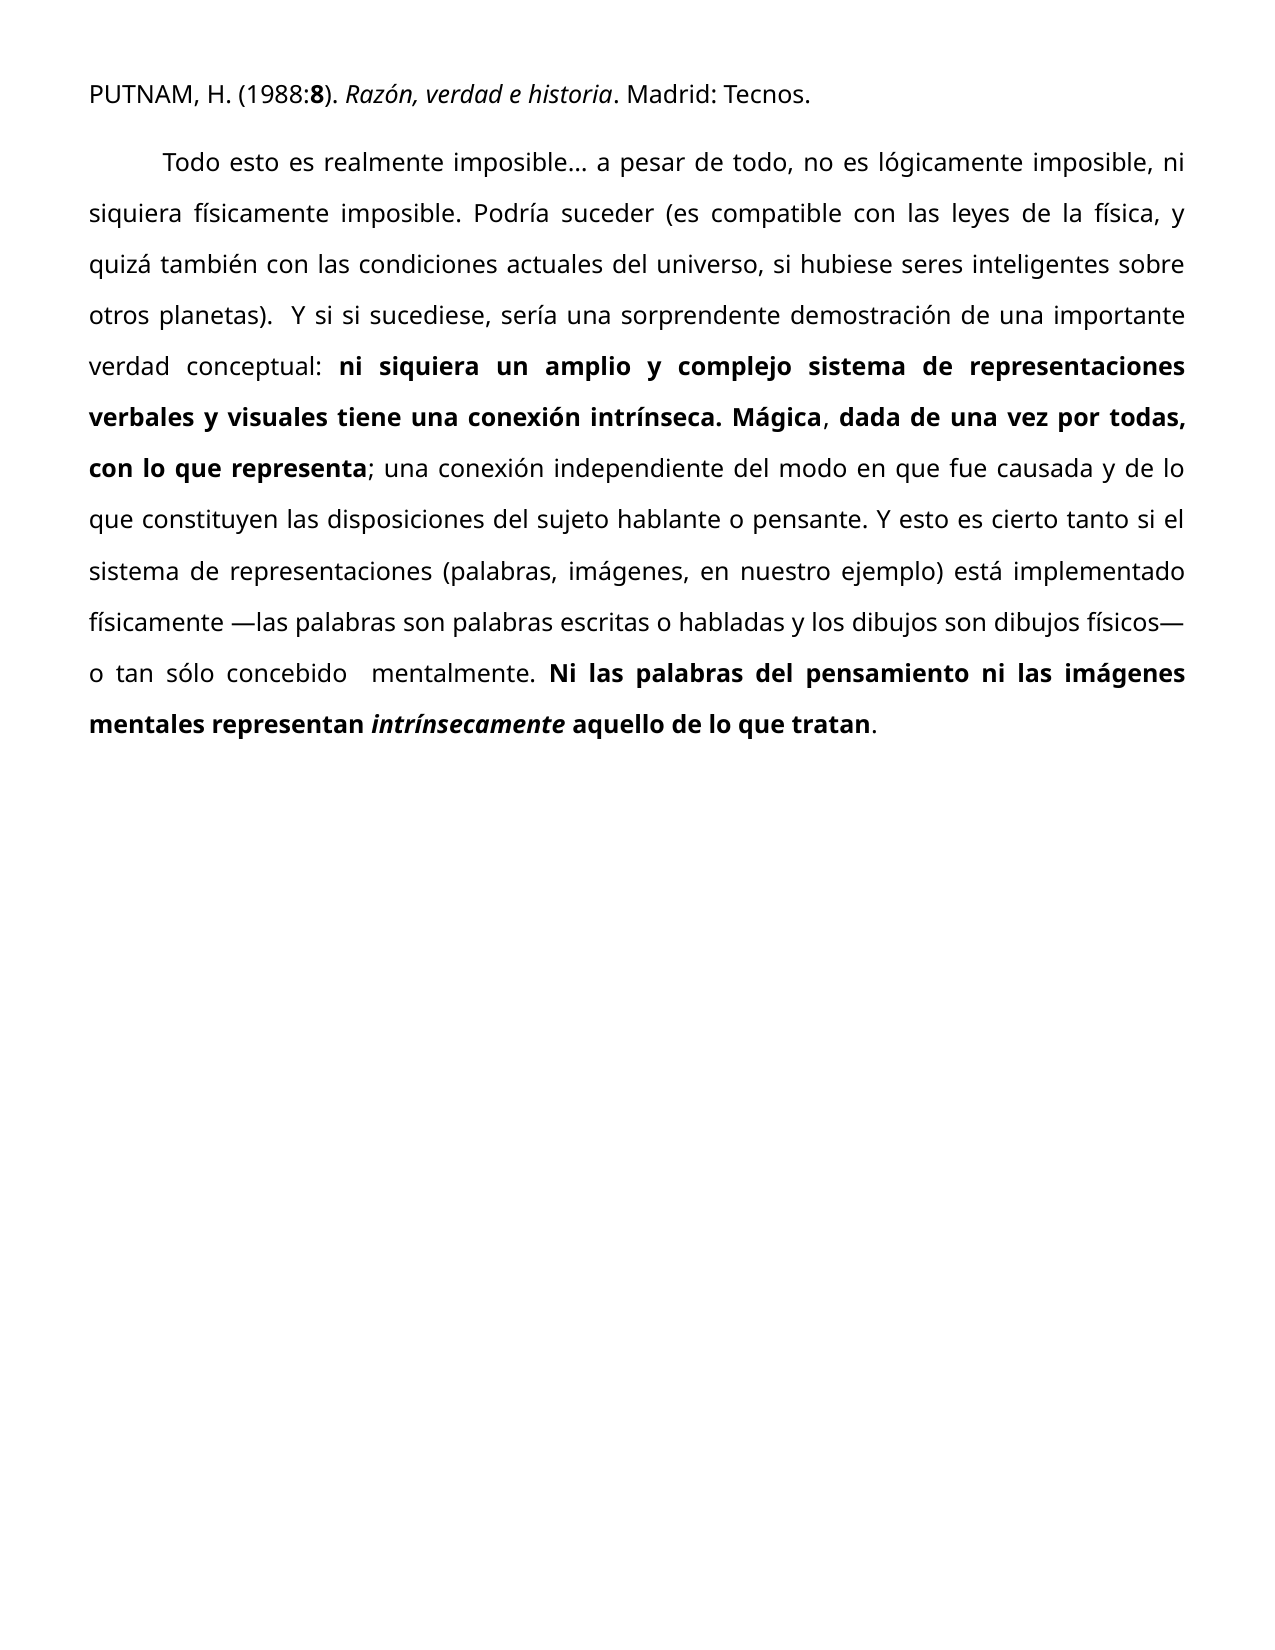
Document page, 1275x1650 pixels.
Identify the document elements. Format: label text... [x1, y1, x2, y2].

text PUTNAM, H. (1988:8). Razón, verdad e historia. Madrid: Tecnos. [88, 77, 1186, 111]
text Todo esto es realmente imposible… a pesar de todo, no es lógicamente imposible, ni siquiera físicamente imposible. Podría suceder (es compatible con las leyes de la física, y quizá también con las condiciones actuales del universo, si hubiese seres inteligentes sobre otros planetas). Y si si sucediese, sería una sorprendente demostración de una importante verdad conceptual: ni siquiera un amplio y complejo sistema de representaciones verbales y visuales tiene una conexión intrínseca. Mágica, dada de una vez por todas, con lo que representa; una conexión independiente del modo en que fue causada y de lo que constituyen las disposiciones del sujeto hablante o pensante. Y esto es cierto tanto si el sistema de representaciones (palabras, imágenes, en nuestro ejemplo) está implementado físicamente ―las palabras son palabras escritas o habladas y los dibujos son dibujos físicos― o tan sólo concebido mentalmente. Ni las palabras del pensamiento ni las imágenes mentales representan intrínsecamente aquello de lo que tratan. [88, 145, 1186, 740]
